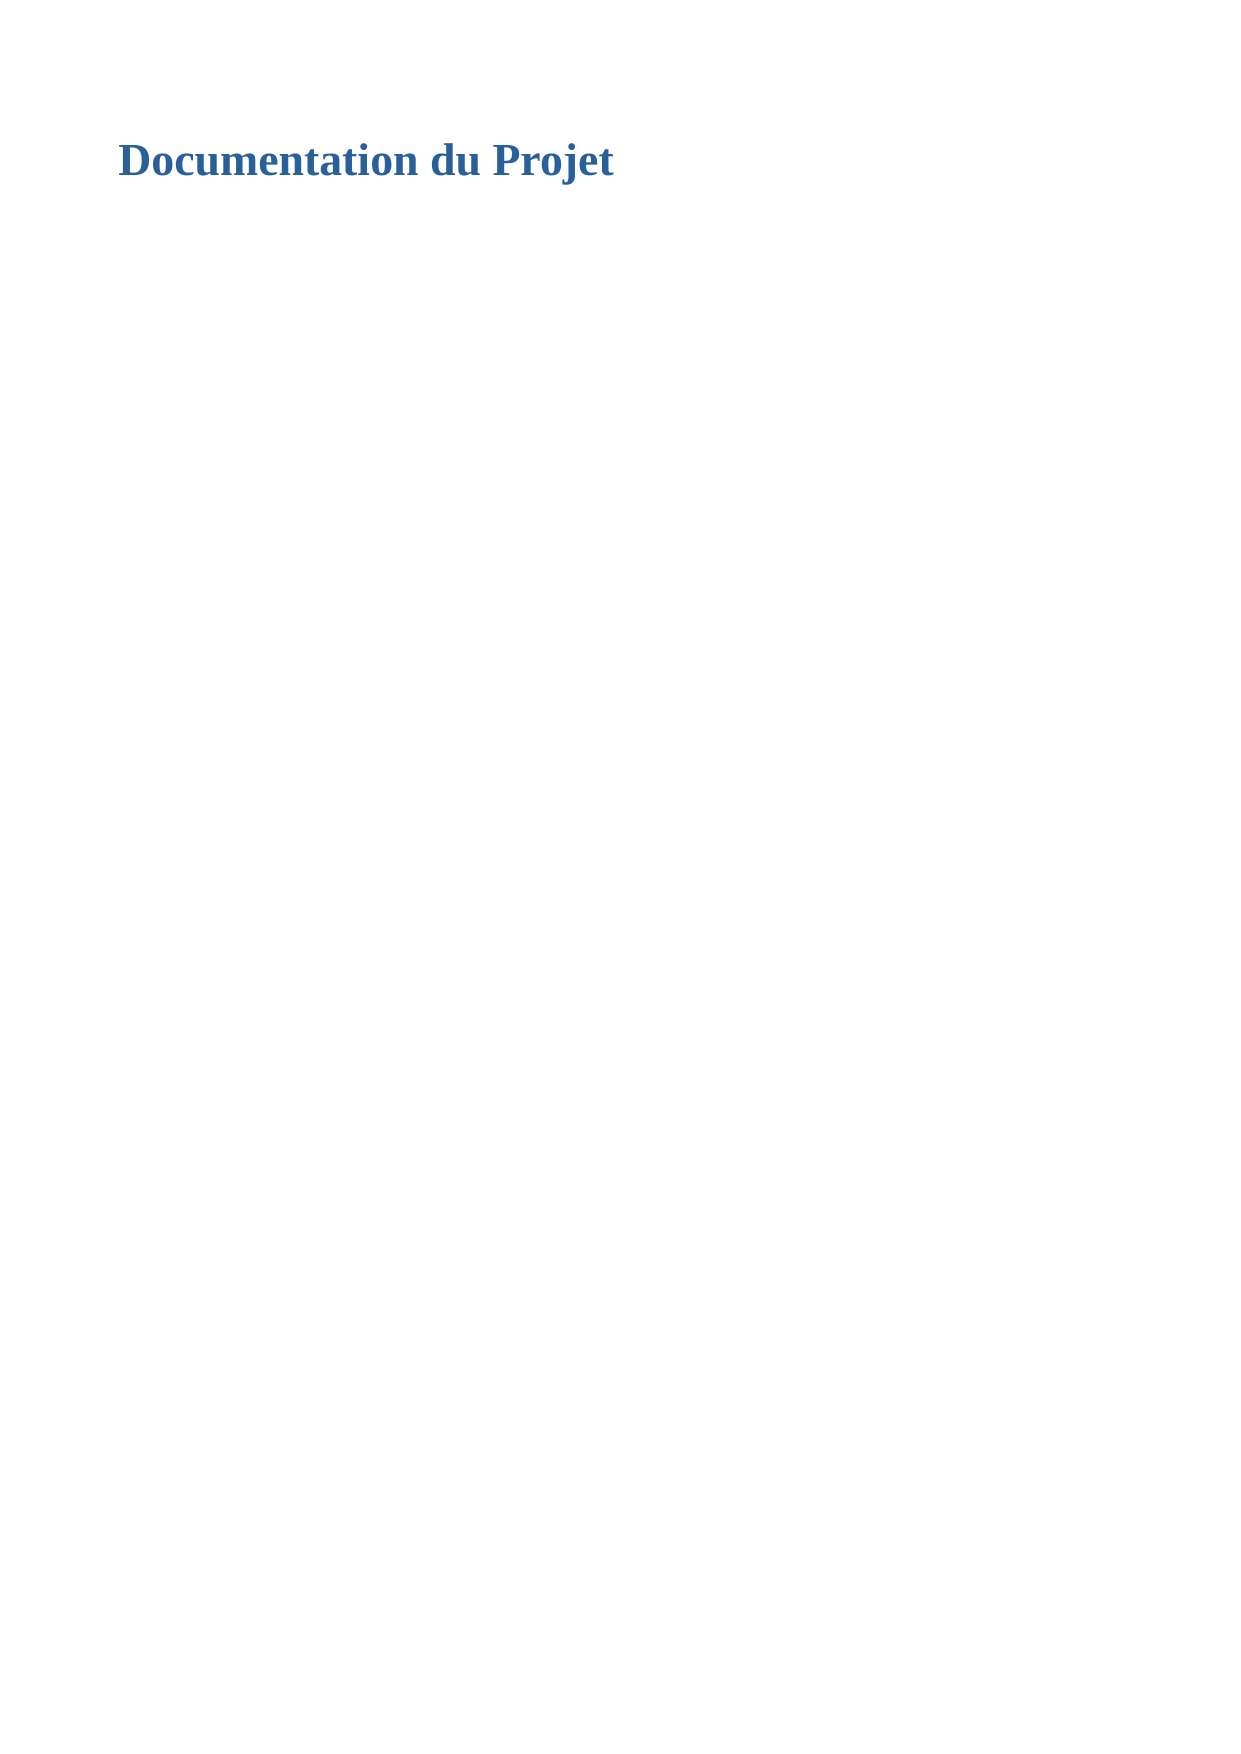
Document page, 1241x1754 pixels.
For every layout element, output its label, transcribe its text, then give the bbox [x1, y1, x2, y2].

subtitle Documentation du Projet [118, 133, 1122, 185]
